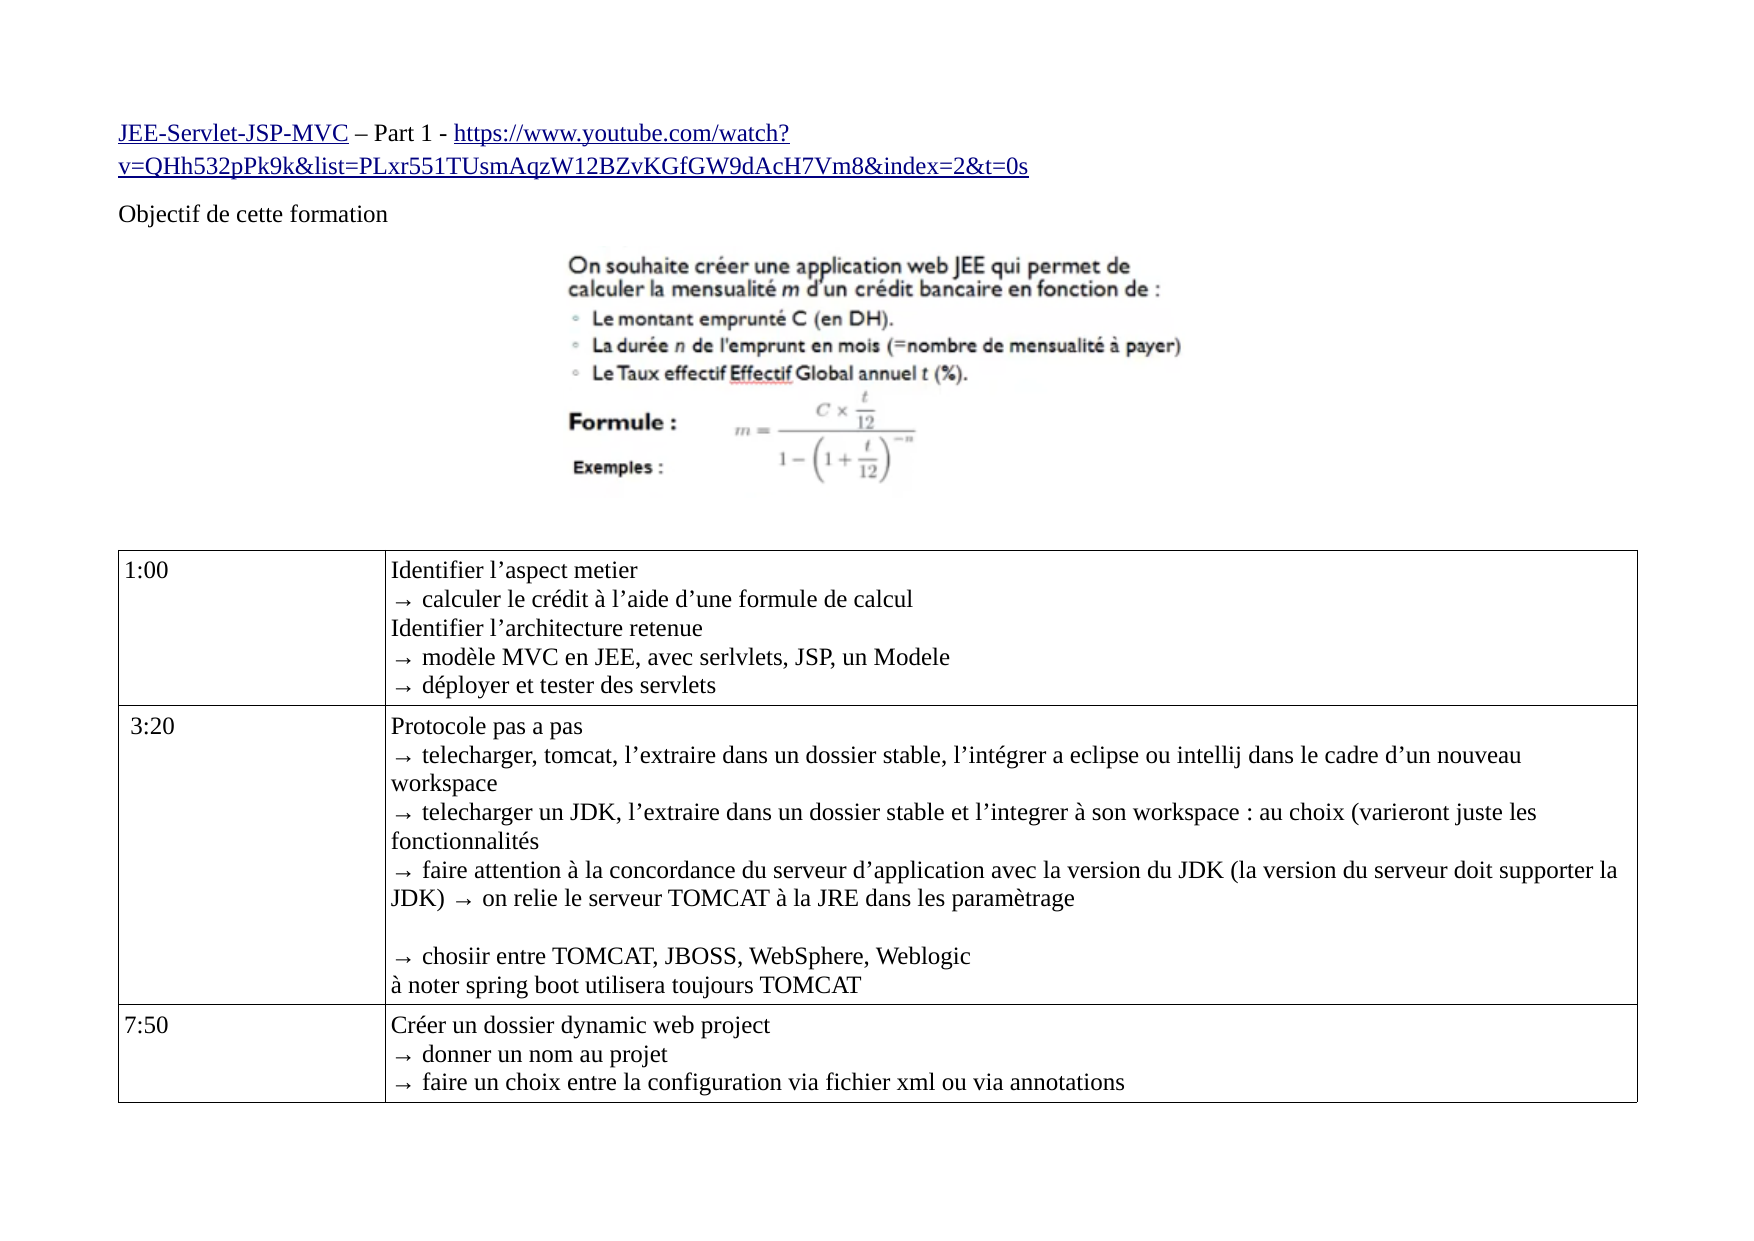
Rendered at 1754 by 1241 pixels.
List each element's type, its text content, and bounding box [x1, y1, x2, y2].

table_header Identifier l’aspect metier → calculer le crédit à l’aide d’une formule de calcul Identifier l’architecture retenue → modèle MVC en JEE, avec serlvlets, JSP, un Modele → déployer et tester des servlets [386, 551, 1637, 705]
text Objectif de cette formation [118, 199, 1636, 227]
table_cell Créer un dossier dynamic web project → donner un nom au projet → faire un choix entre la configuration via fichier xml ou via annotations [386, 1005, 1637, 1102]
table_header 1:00 [119, 551, 385, 705]
table_cell Protocole pas a pas → telecharger, tomcat, l’extraire dans un dossier stable, l’intégrer a eclipse ou intellij dans le cadre d’un nouveau workspace → telecharger un JDK, l’extraire dans un dossier stable et l’integrer à son workspace : au choix (varieront juste les fonctionnalités → faire attention à la concordance du serveur d’application avec la version du JDK (la version du serveur doit supporter la JDK) → on relie le serveur TOMCAT à la JRE dans les paramètrage → chosiir entre TOMCAT, JBOSS, WebSphere, Weblogic à noter spring boot utilisera toujours TOMCAT [386, 706, 1637, 1004]
picture [562, 246, 1192, 498]
table_cell 3:20 [119, 706, 385, 1004]
text JEE-Servlet-JSP-MVC – Part 1 - https://www.youtube.com/watch?v=QHh532pPk9k&list=PLxr551TUsmAqzW12BZvKGfGW9dAcH7Vm8&index=2&t=0s [118, 118, 1636, 180]
table_cell 7:50 [119, 1005, 385, 1102]
